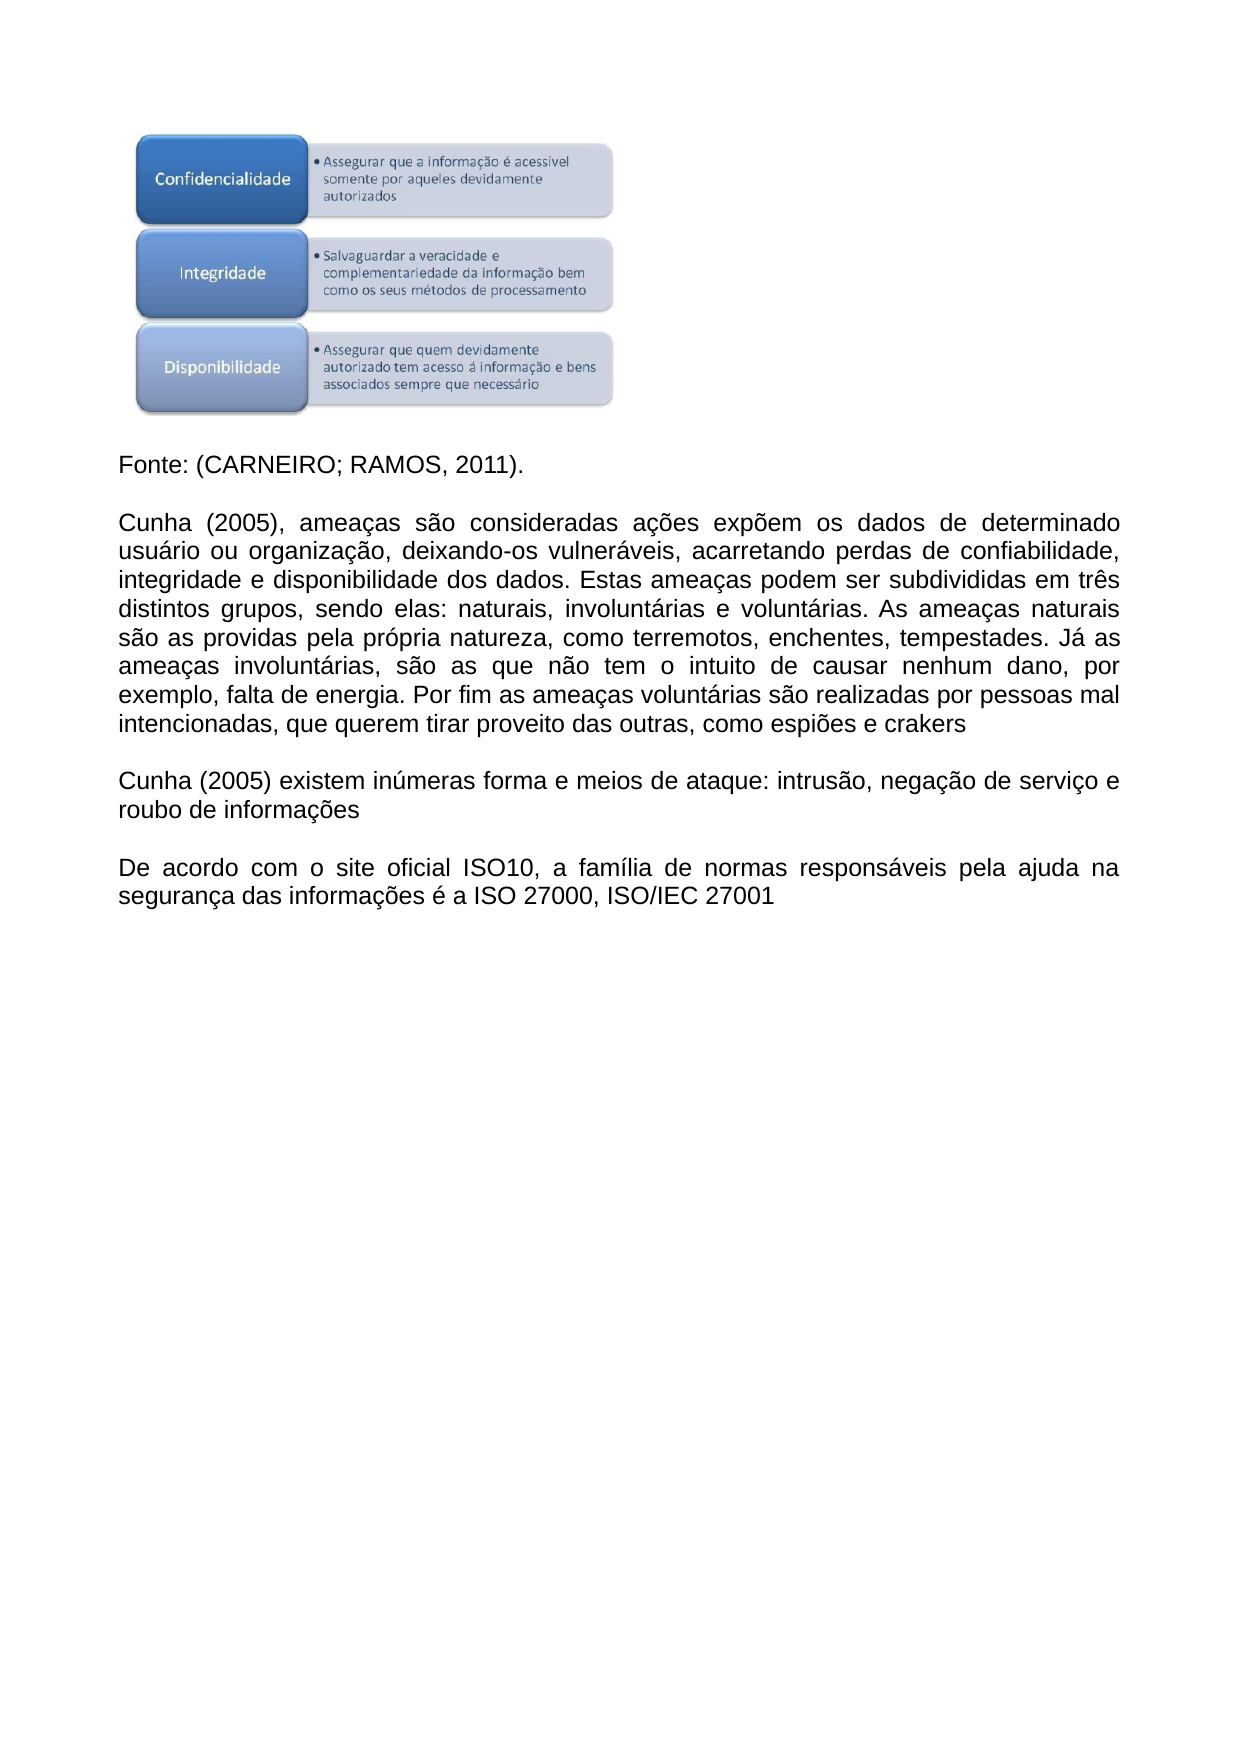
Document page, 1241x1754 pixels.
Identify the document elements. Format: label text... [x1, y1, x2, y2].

text Cunha (2005), ameaças são consideradas ações expõem os dados de determinado usuário ou organização, deixando-os vulneráveis, acarretando perdas de confiabilidade, integridade e disponibilidade dos dados. Estas ameaças podem ser subdivididas em três distintos grupos, sendo elas: naturais, involuntárias e voluntárias. As ameaças naturais são as providas pela própria natureza, como terremotos, enchentes, tempestades. Já as ameaças involuntárias, são as que não tem o intuito de causar nenhum dano, por exemplo, falta de energia. Por fim as ameaças voluntárias são realizadas por pessoas mal intencionadas, que querem tirar proveito das outras, como espiões e crakers [118, 507, 1122, 737]
picture [118, 118, 624, 422]
text Cunha (2005) existem inúmeras forma e meios de ataque: intrusão, negação de serviço e roubo de informações [118, 766, 1122, 824]
text De acordo com o site oficial ISO10, a família de normas responsáveis pela ajuda na segurança das informações é a ISO 27000, ISO/IEC 27001 [118, 852, 1122, 910]
text Fonte: (CARNEIRO; RAMOS, 2011). [118, 450, 1122, 479]
